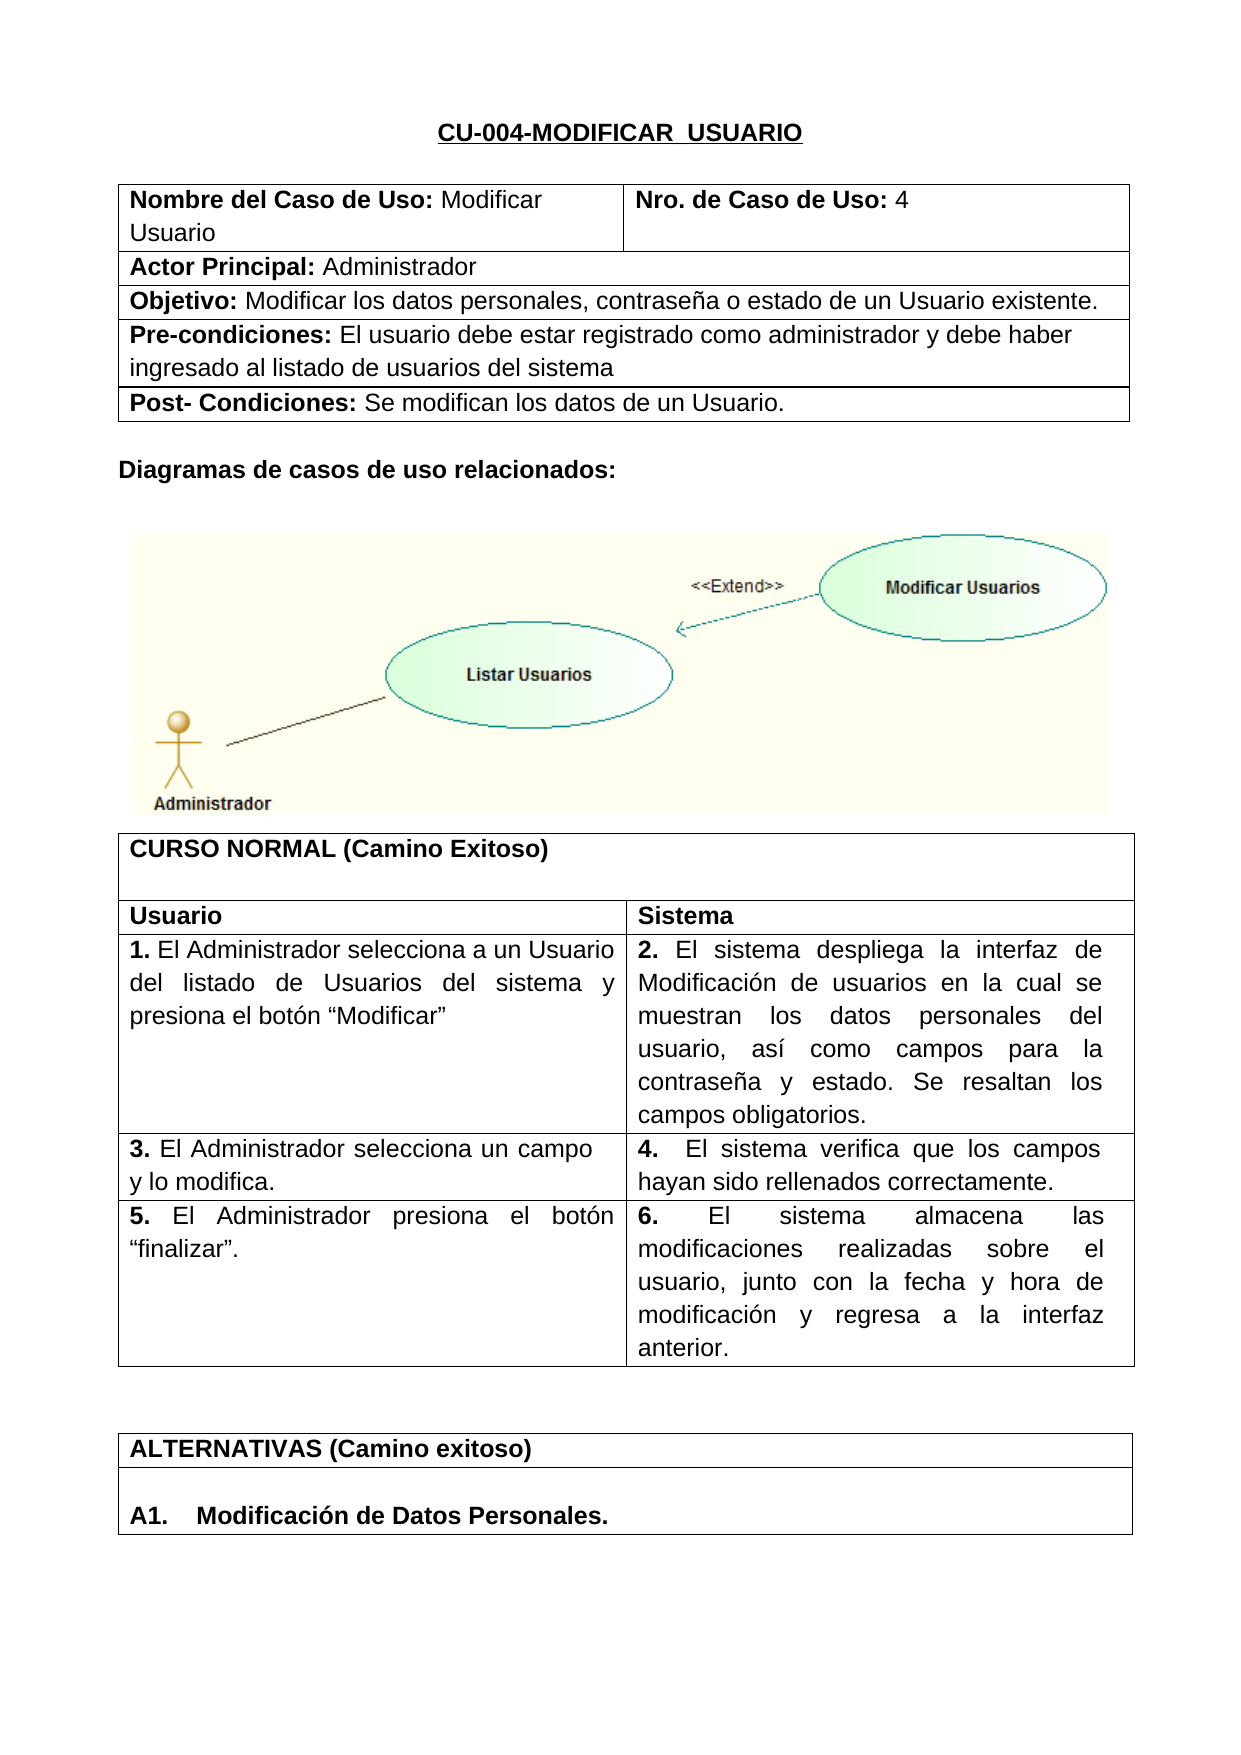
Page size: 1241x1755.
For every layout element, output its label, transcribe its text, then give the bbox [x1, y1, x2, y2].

table_header CURSO NORMAL (Camino Exitoso) [119, 834, 1134, 900]
text CU-004-MODIFICAR_USUARIO [118, 118, 1122, 147]
table_header Nro. de Caso de Uso: 4 [624, 185, 1129, 251]
table_cell 2. El sistema despliega la interfaz de Modificación de usuarios en la cual se muestran los datos personales del usuario, así como campos para la contraseña y estado. Se resaltan los campos obligatorios. [627, 935, 1134, 1133]
table_cell 1. El Administrador selecciona a un Usuario del listado de Usuarios del sistema y presiona el botón “Modificar” [119, 935, 626, 1133]
table_cell Objetivo: Modificar los datos personales, contraseña o estado de un Usuario existente. [119, 286, 1129, 319]
table_cell 5. El Administrador presiona el botón “finalizar”. [119, 1201, 626, 1366]
table_cell 4. El sistema verifica que los campos hayan sido rellenados correctamente. [627, 1134, 1134, 1200]
table_cell Actor Principal: Administrador [119, 252, 1129, 285]
text Diagramas de casos de uso relacionados: [118, 454, 1122, 483]
table_cell Post- Condiciones: Se modifican los datos de un Usuario. [119, 388, 1129, 421]
table_cell Sistema [627, 901, 1134, 934]
table_cell Usuario [119, 901, 626, 934]
table_header Nombre del Caso de Uso: Modificar Usuario [119, 185, 623, 251]
table_cell A1. Modificación de Datos Personales. [119, 1468, 1132, 1534]
table_cell 3. El Administrador selecciona un campo y lo modifica. [119, 1134, 626, 1200]
table_cell Pre-condiciones: El usuario debe estar registrado como administrador y debe haber ingresado al listado de usuarios del sistema [119, 320, 1129, 386]
table_cell 6. El sistema almacena las modificaciones realizadas sobre el usuario, junto con la fecha y hora de modificación y regresa a la interfaz anterior. [627, 1201, 1134, 1366]
table_header ALTERNATIVAS (Camino exitoso) [119, 1434, 1132, 1467]
